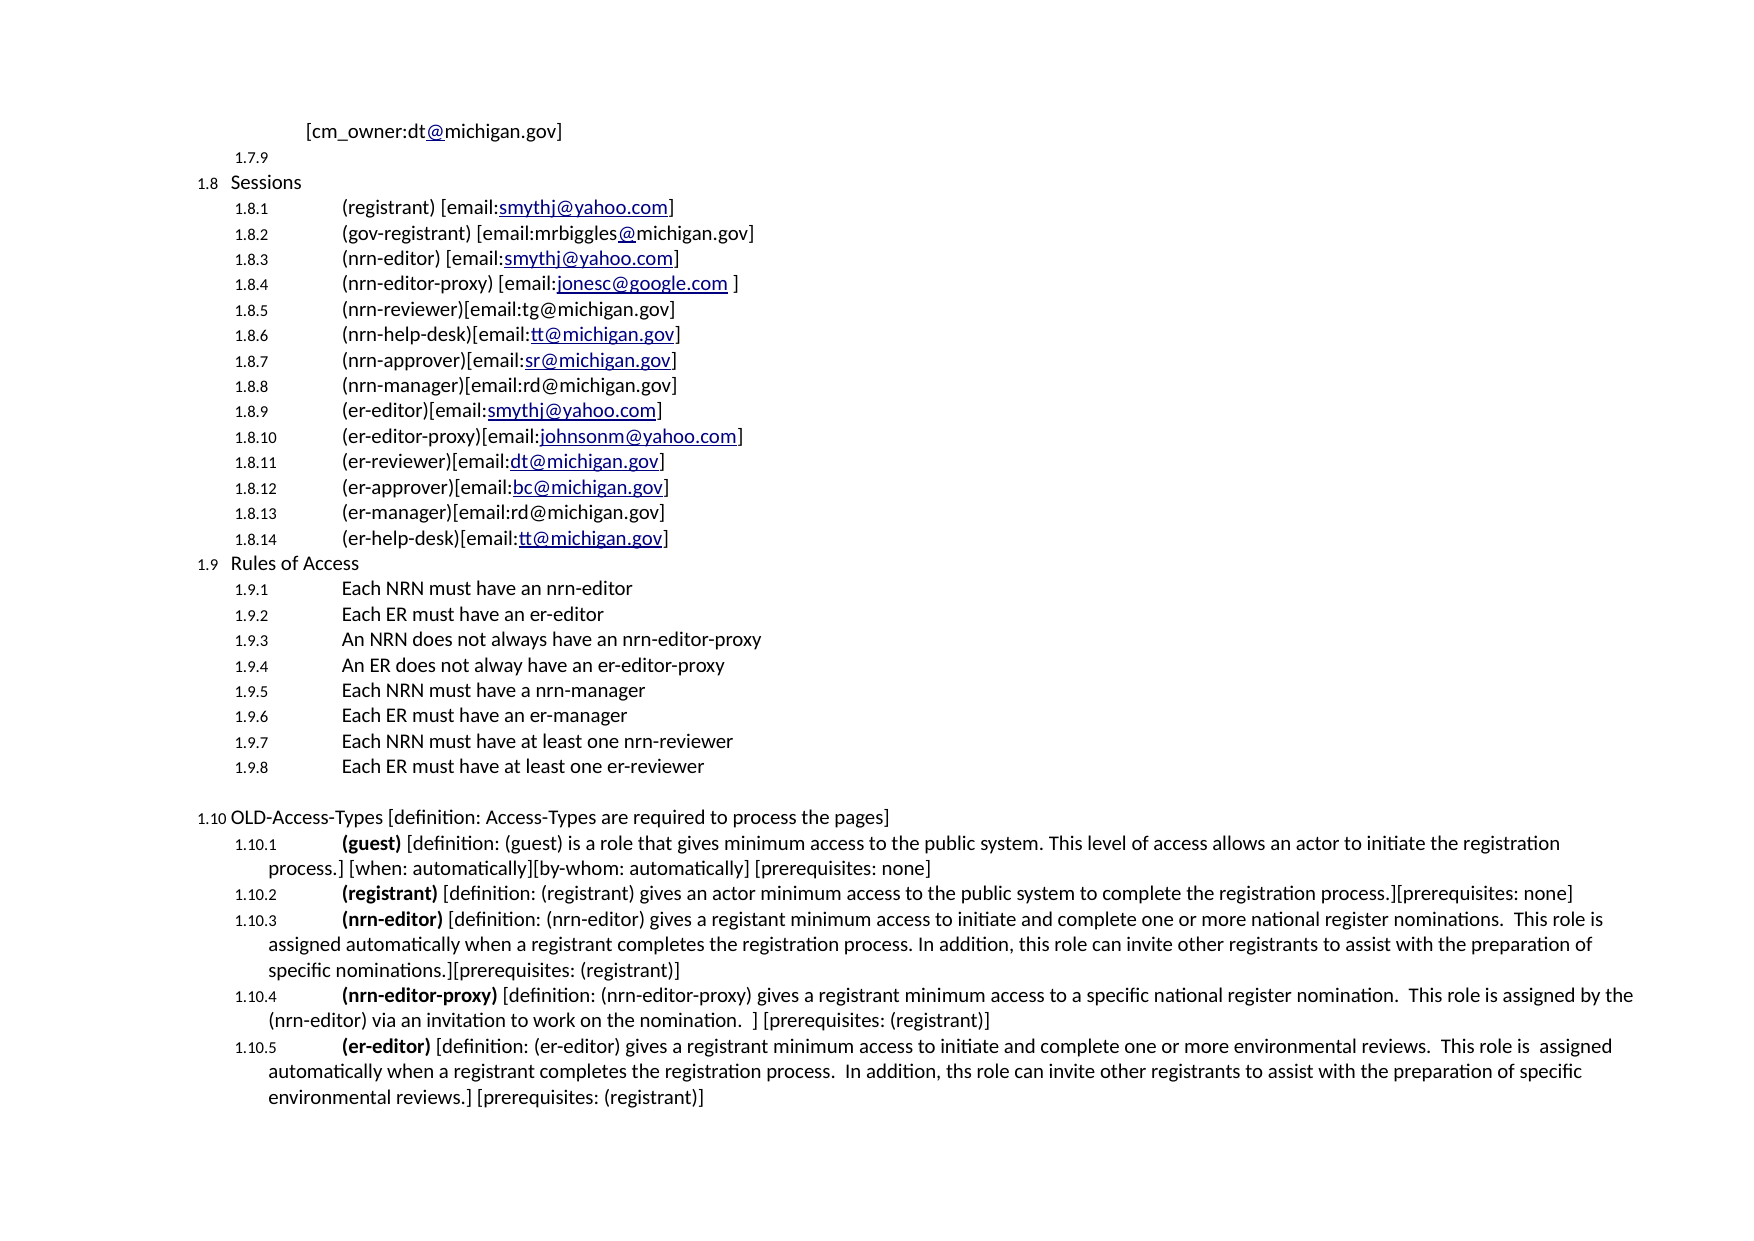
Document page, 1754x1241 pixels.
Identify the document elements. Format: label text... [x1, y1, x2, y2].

list (nrn-editor-proxy) [definition: (nrn-editor-proxy) gives a registrant minimum access to a specific national register nomination. This role is assigned by the (nrn-editor) via an invitation to work on the nomination. ] [prerequisites: (registrant)] [231, 982, 1636, 1033]
list Each ER must have at least one er-reviewer [231, 753, 1636, 779]
list (er-help-desk)[email:tt@michigan.gov] [231, 525, 1636, 550]
list (er-editor-proxy)[email:johnsonm@yahoo.com] [231, 423, 1636, 448]
list Each NRN must have a nrn-manager [231, 677, 1636, 703]
list An ER does not alway have an er-editor-proxy [231, 652, 1636, 677]
list Sessions [193, 169, 1636, 194]
list (nrn-help-desk)[email:tt@michigan.gov] [231, 321, 1636, 347]
list (nrn-editor) [email:smythj@yahoo.com] [231, 245, 1636, 271]
list Each ER must have an er-manager [231, 703, 1636, 728]
list Rules of Access [193, 550, 1636, 576]
list (nrn-manager)[email:rd@michigan.gov] [231, 372, 1636, 398]
list (registrant) [email:smythj@yahoo.com] [231, 194, 1636, 220]
list (nrn-editor) [definition: (nrn-editor) gives a registant minimum access to initiate and complete one or more national register nominations. This role is assigned automatically when a registrant completes the registration process. In addition, this role can invite other registrants to assist with the preparation of specific nominations.][prerequisites: (registrant)] [231, 906, 1636, 982]
list OLD-Access-Types [definition: Access-Types are required to process the pages] [193, 804, 1636, 830]
list (er-editor)[email:smythj@yahoo.com] [231, 398, 1636, 423]
list (er-editor) [definition: (er-editor) gives a registrant minimum access to initiate and complete one or more environmental reviews. This role is assigned automatically when a registrant completes the registration process. In addition, ths role can invite other registrants to assist with the preparation of specific environmental reviews.] [prerequisites: (registrant)] [231, 1033, 1636, 1109]
list (er-manager)[email:rd@michigan.gov] [231, 499, 1636, 525]
list [cm_owner:dt@michigan.gov] [268, 118, 1636, 143]
list (nrn-approver)[email:sr@michigan.gov] [231, 347, 1636, 372]
list An NRN does not always have an nrn-editor-proxy [231, 626, 1636, 652]
list Each NRN must have at least one nrn-reviewer [231, 728, 1636, 753]
list (guest) [definition: (guest) is a role that gives minimum access to the public system. This level of access allows an actor to initiate the registration process.] [when: automatically][by-whom: automatically] [prerequisites: none] [231, 830, 1636, 881]
list (er-approver)[email:bc@michigan.gov] [231, 474, 1636, 499]
list (registrant) [definition: (registrant) gives an actor minimum access to the public system to complete the registration process.][prerequisites: none] [231, 881, 1636, 906]
list Each ER must have an er-editor [231, 601, 1636, 626]
list (gov-registrant) [email:mrbiggles@michigan.gov] [231, 220, 1636, 245]
list Each NRN must have an nrn-editor [231, 576, 1636, 601]
list (nrn-reviewer)[email:tg@michigan.gov] [231, 296, 1636, 321]
list (nrn-editor-proxy) [email:jonesc@google.com ] [231, 271, 1636, 296]
list (er-reviewer)[email:dt@michigan.gov] [231, 448, 1636, 474]
